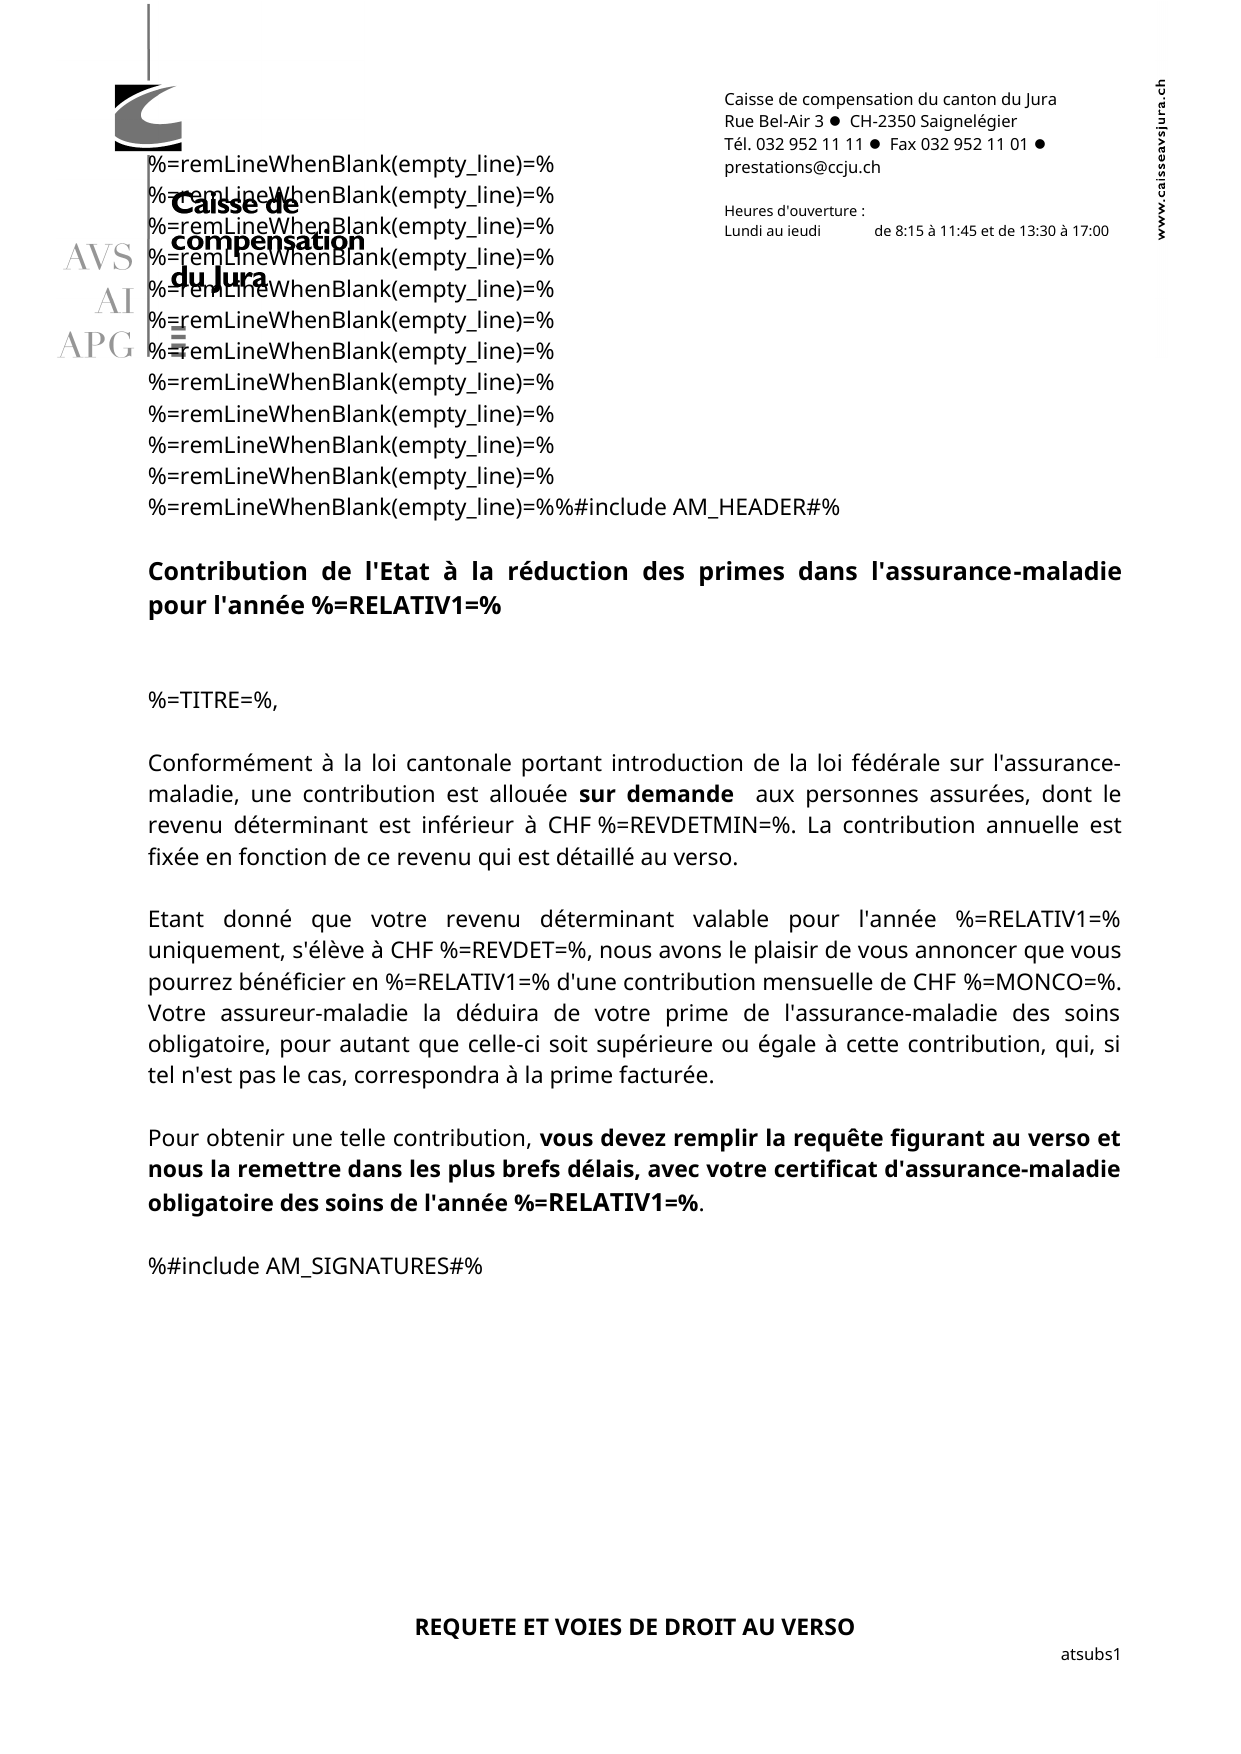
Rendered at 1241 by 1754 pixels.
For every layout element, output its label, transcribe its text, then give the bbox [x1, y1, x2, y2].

picture [214, 348, 220, 358]
picture [1155, 1, 1168, 358]
picture [321, 348, 327, 358]
text Conformément à la loi cantonale portant introduction de la loi fédérale sur l'assurance-maladie, une contribution est allouée sur demande aux personnes assurées, dont le revenu déterminant est inférieur à CHF %=REVDETMIN=%. La contribution annuelle est fixée en fonction de ce revenu qui est détaillé au verso. [148, 747, 1122, 872]
picture [245, 348, 251, 358]
text %=remLineWhenBlank(empty_line)=% [366, 273, 1122, 304]
picture [335, 344, 342, 350]
text Etant donné que votre revenu déterminant valable pour l'année %=RELATIV1=% uniquement, s'élève à CHF %=REVDET=%, nous avons le plaisir de vous annoncer que vous pourrez bénéficier en %=RELATIV1=% d'une contribution mensuelle de CHF %=MONCO=%. Votre assureur-maladie la déduira de votre prime de l'assurance-maladie des soins obligatoire, pour autant que celle-ci soit supérieure ou égale à cette contribution, qui, si tel n'est pas le cas, correspondra à la prime facturée. [148, 903, 1122, 1091]
text %=remLineWhenBlank(empty_line)=% [366, 148, 683, 179]
text %=remLineWhenBlank(empty_line)=% [148, 335, 1122, 366]
text %=remLineWhenBlank(empty_line)=% [366, 304, 1122, 335]
text %=remLineWhenBlank(empty_line)=%%#include AM_HEADER#% [148, 491, 1122, 523]
text %#include AM_SIGNATURES#% [148, 1250, 1122, 1281]
picture [56, 1, 365, 358]
picture [206, 348, 212, 358]
text %=remLineWhenBlank(empty_line)=% [148, 460, 1122, 491]
text %=remLineWhenBlank(empty_line)=% [148, 366, 1122, 398]
text Pour obtenir une telle contribution, vous devez remplir la requête figurant au verso et nous la remettre dans les plus brefs délais, avec votre certificat d'assurance-maladie obligatoire des soins de l'année %=RELATIV1=%. [148, 1122, 1122, 1218]
text %=remLineWhenBlank(empty_line)=% [366, 241, 1122, 273]
text %=TITRE=%, [148, 684, 1122, 716]
picture [294, 348, 300, 358]
text %=remLineWhenBlank(empty_line)=% [148, 398, 1122, 429]
picture [275, 346, 282, 358]
text Contribution de l'Etat à la réduction des primes dans l'assurance‑maladie pour l'année %=RELATIV1=% [148, 554, 1122, 622]
text %=remLineWhenBlank(empty_line)=% [366, 210, 683, 241]
text %=remLineWhenBlank(empty_line)=% [148, 429, 1122, 460]
picture [335, 351, 342, 357]
text %=remLineWhenBlank(empty_line)=% [366, 179, 683, 210]
